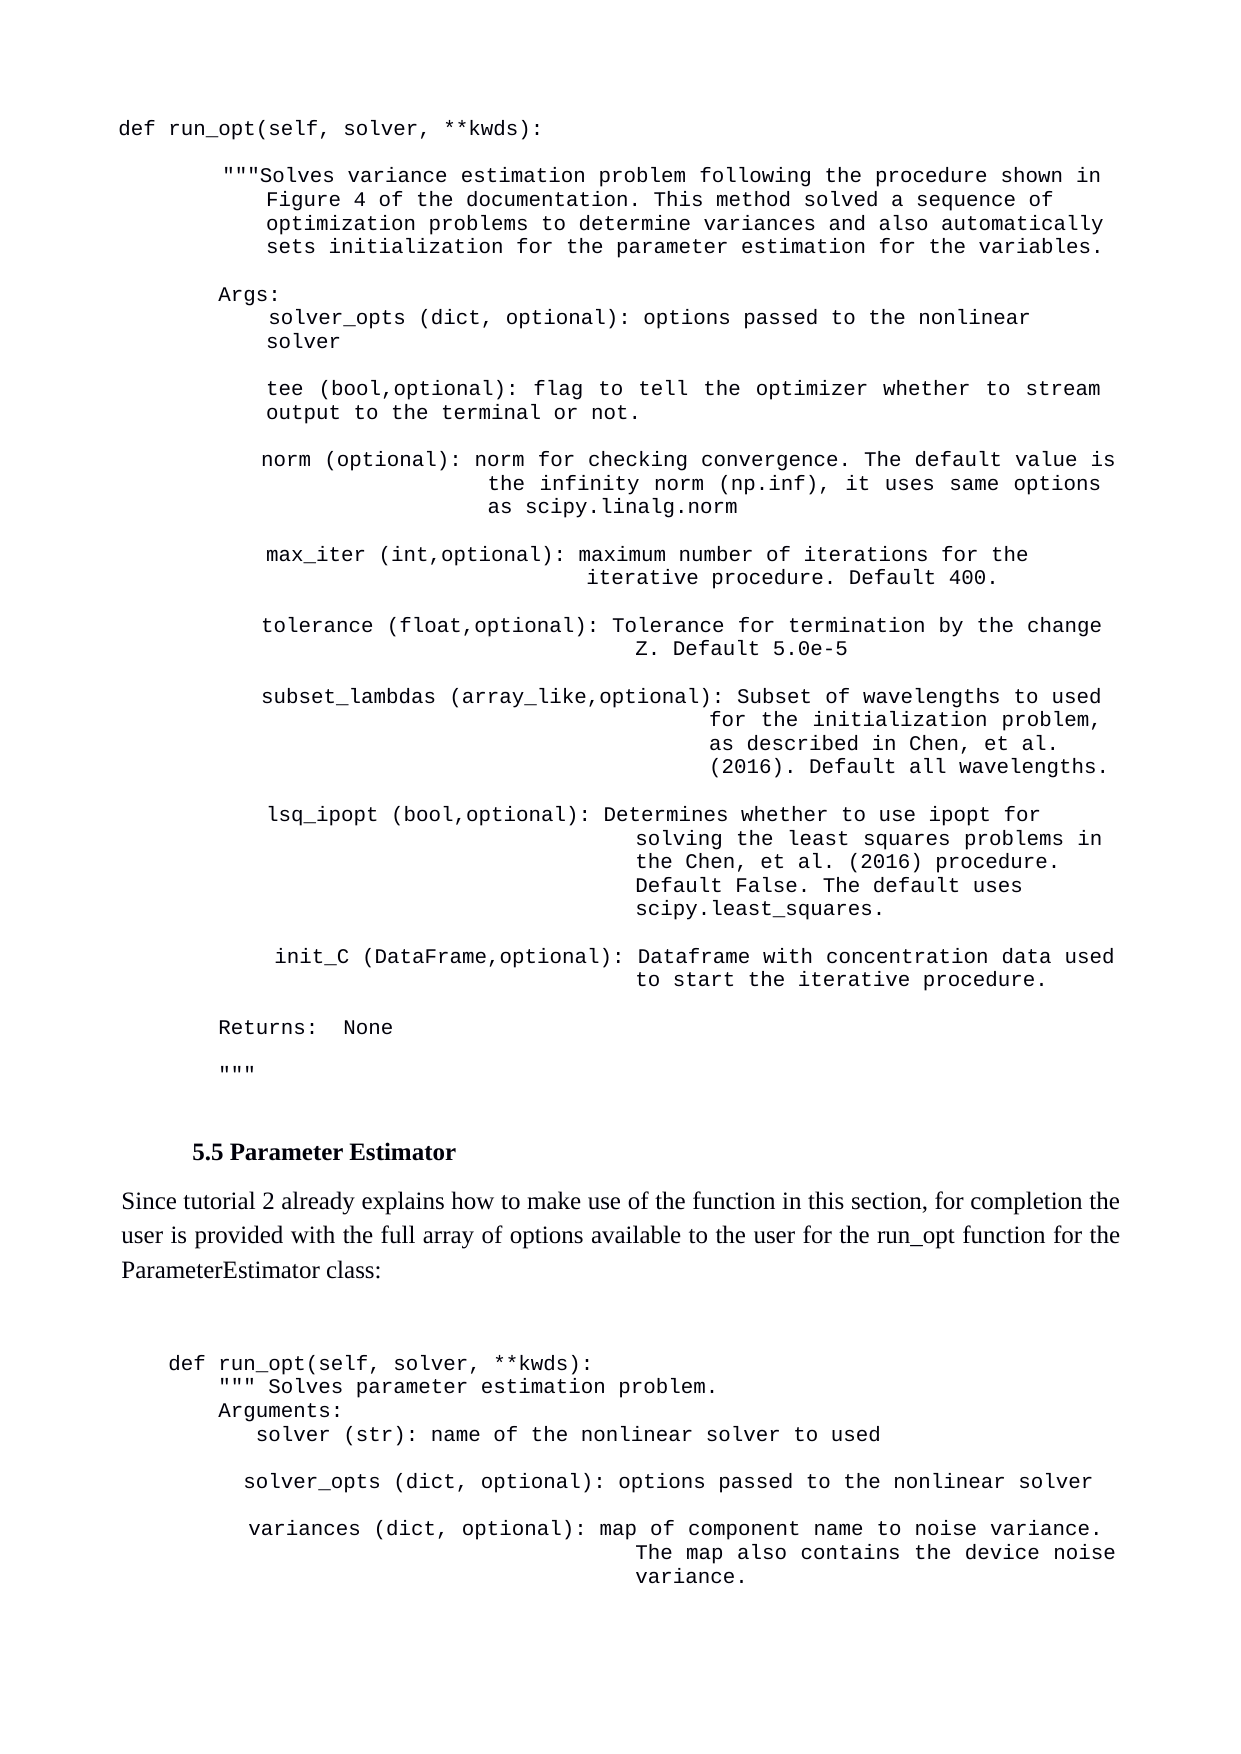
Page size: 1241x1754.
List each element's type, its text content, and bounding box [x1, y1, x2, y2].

text init_C (DataFrame,optional): Dataframe with concentration data used to start the iterative procedure. [118, 946, 1116, 993]
text Arguments: [118, 1400, 1116, 1424]
text def run_opt(self, solver, **kwds): [118, 118, 1116, 142]
text Returns: None [118, 1017, 1116, 1040]
text """ Solves parameter estimation problem. [118, 1376, 1116, 1400]
text solver_opts (dict, optional): options passed to the nonlinear solver [118, 307, 1116, 354]
text """Solves variance estimation problem following the procedure shown in Figure 4 of the documentation. This method solved a sequence of optimization problems to determine variances and also automatically sets initialization for the parameter estimation for the variables. [118, 165, 1116, 260]
text tee (bool,optional): flag to tell the optimizer whether to stream output to the terminal or not. [118, 378, 1116, 426]
text Args: [118, 284, 1116, 307]
text max_iter (int,optional): maximum number of iterations for the iterative procedure. Default 400. [118, 544, 1116, 591]
text solver_opts (dict, optional): options passed to the nonlinear solver [118, 1471, 1116, 1495]
text 5.5 Parameter Estimator [121, 1137, 1122, 1165]
text """ [118, 1064, 1116, 1088]
text variances (dict, optional): map of component name to noise variance. The map also contains the device noise variance. [118, 1518, 1116, 1589]
text tolerance (float,optional): Tolerance for termination by the change Z. Default 5.0e-5 [118, 615, 1116, 662]
text lsq_ipopt (bool,optional): Determines whether to use ipopt for solving the least squares problems in the Chen, et al. (2016) procedure. Default False. The default uses scipy.least_squares. [118, 804, 1116, 922]
text norm (optional): norm for checking convergence. The default value is the infinity norm (np.inf), it uses same options as scipy.linalg.norm [118, 449, 1116, 520]
text subset_lambdas (array_like,optional): Subset of wavelengths to used for the initialization problem, as described in Chen, et al. (2016). Default all wavelengths. [118, 686, 1116, 780]
text solver (str): name of the nonlinear solver to used [118, 1424, 1116, 1447]
text Since tutorial 2 already explains how to make use of the function in this section, for completion the user is provided with the full array of options available to the user for the run_opt function for the ParameterEstimator class: [121, 1186, 1122, 1283]
text def run_opt(self, solver, **kwds): [118, 1353, 1116, 1376]
